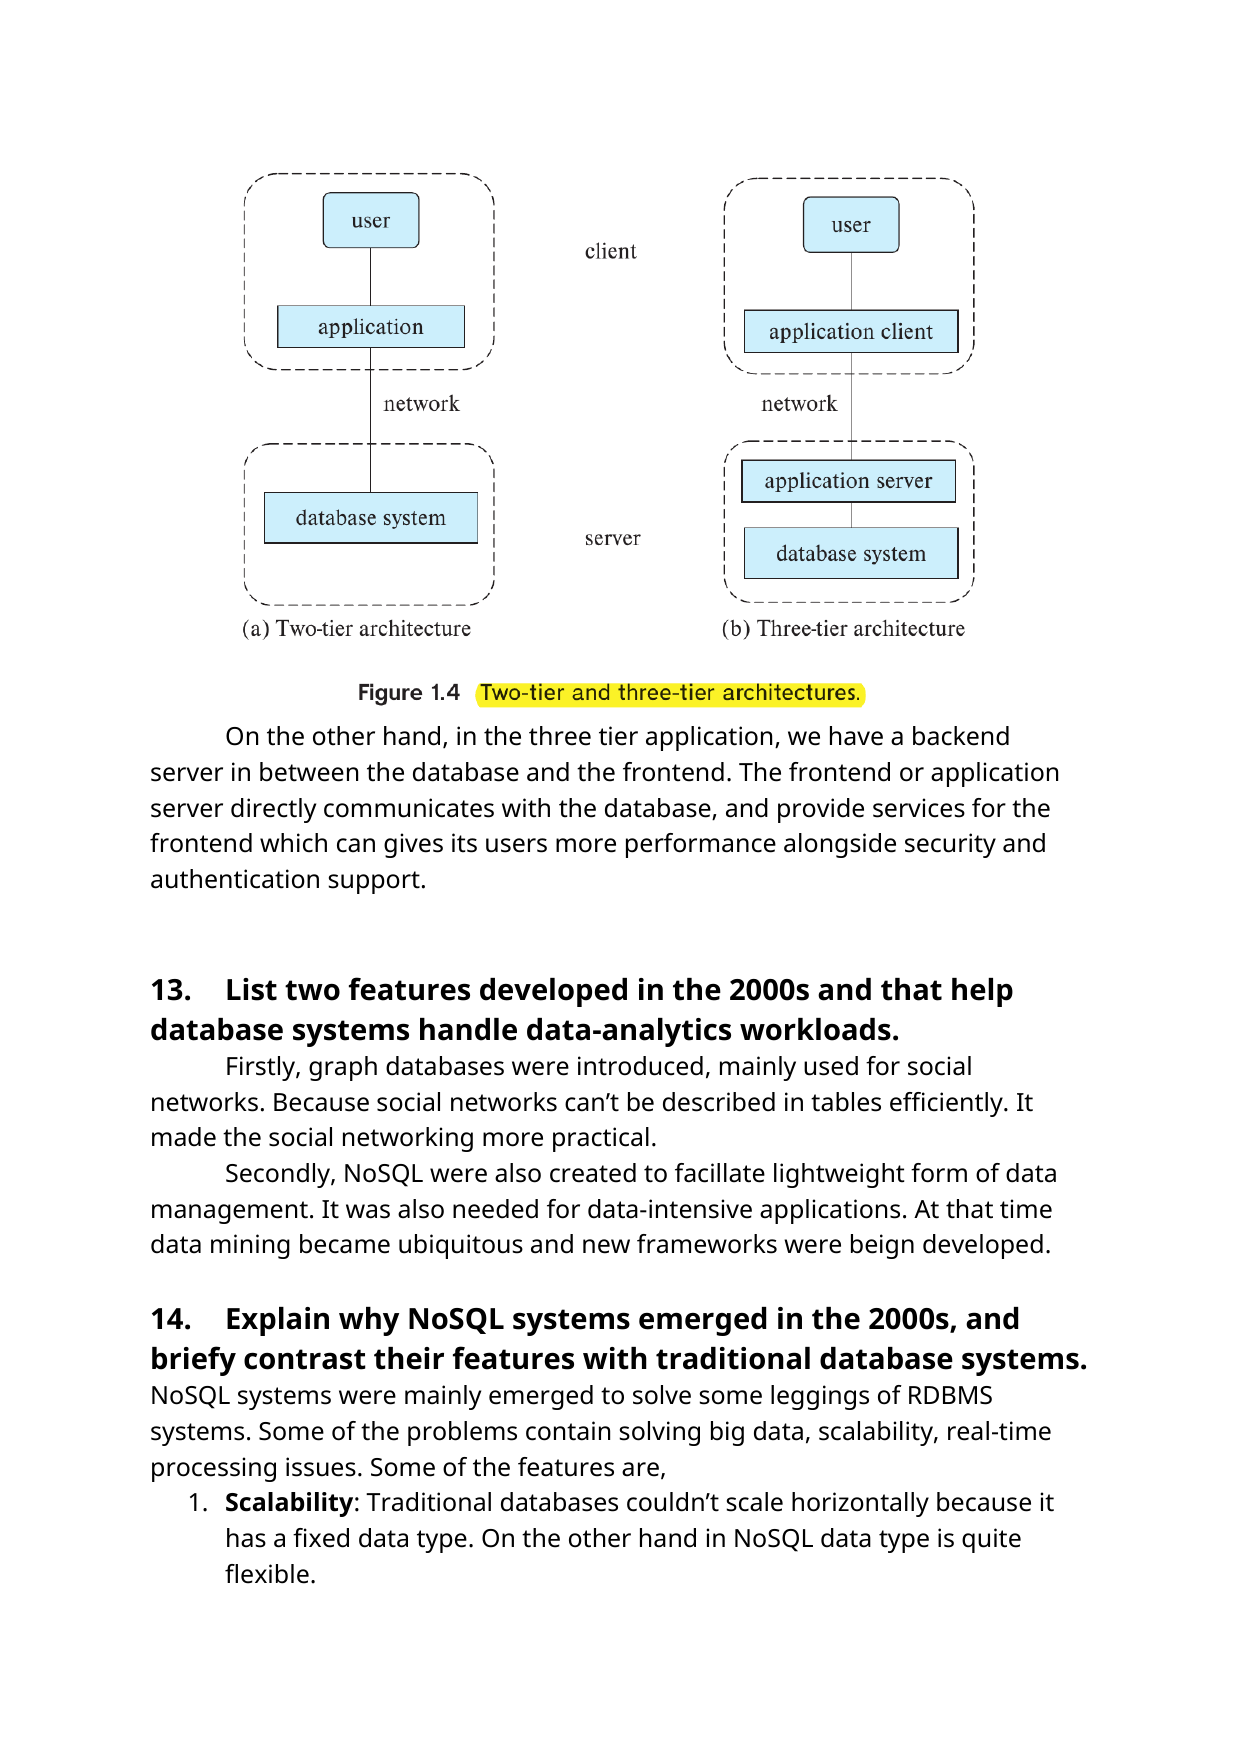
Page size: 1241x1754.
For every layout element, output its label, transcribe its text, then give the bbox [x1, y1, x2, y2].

subtitle List two features developed in the 2000s and that help database systems handle data-analytics workloads. [150, 969, 1091, 1048]
text On the other hand, in the three tier application, we have a backend server in between the database and the frontend. The frontend or application server directly communicates with the database, and provide services for the frontend which can gives its users more performance alongside security and authentication support. [150, 718, 1091, 896]
picture [150, 150, 1091, 718]
text Firstly, graph databases were introduced, mainly used for social networks. Because social networks can’t be described in tables efficiently. It made the social networking more practical. [150, 1048, 1091, 1154]
text Secondly, NoSQL were also created to facillate lightweight form of data management. It was also needed for data-intensive applications. At that time data mining became ubiquitous and new frameworks were beign developed. [150, 1156, 1091, 1261]
subtitle Explain why NoSQL systems emerged in the 2000s, and briefy contrast their features with traditional database systems. [150, 1298, 1091, 1378]
list Scalability: Traditional databases couldn’t scale horizontally because it has a fixed data type. On the other hand in NoSQL data type is quite flexible. [187, 1485, 1091, 1591]
text NoSQL systems were mainly emerged to solve some leggings of RDBMS systems. Some of the problems contain solving big data, scalability, real-time processing issues. Some of the features are, [150, 1378, 1091, 1483]
